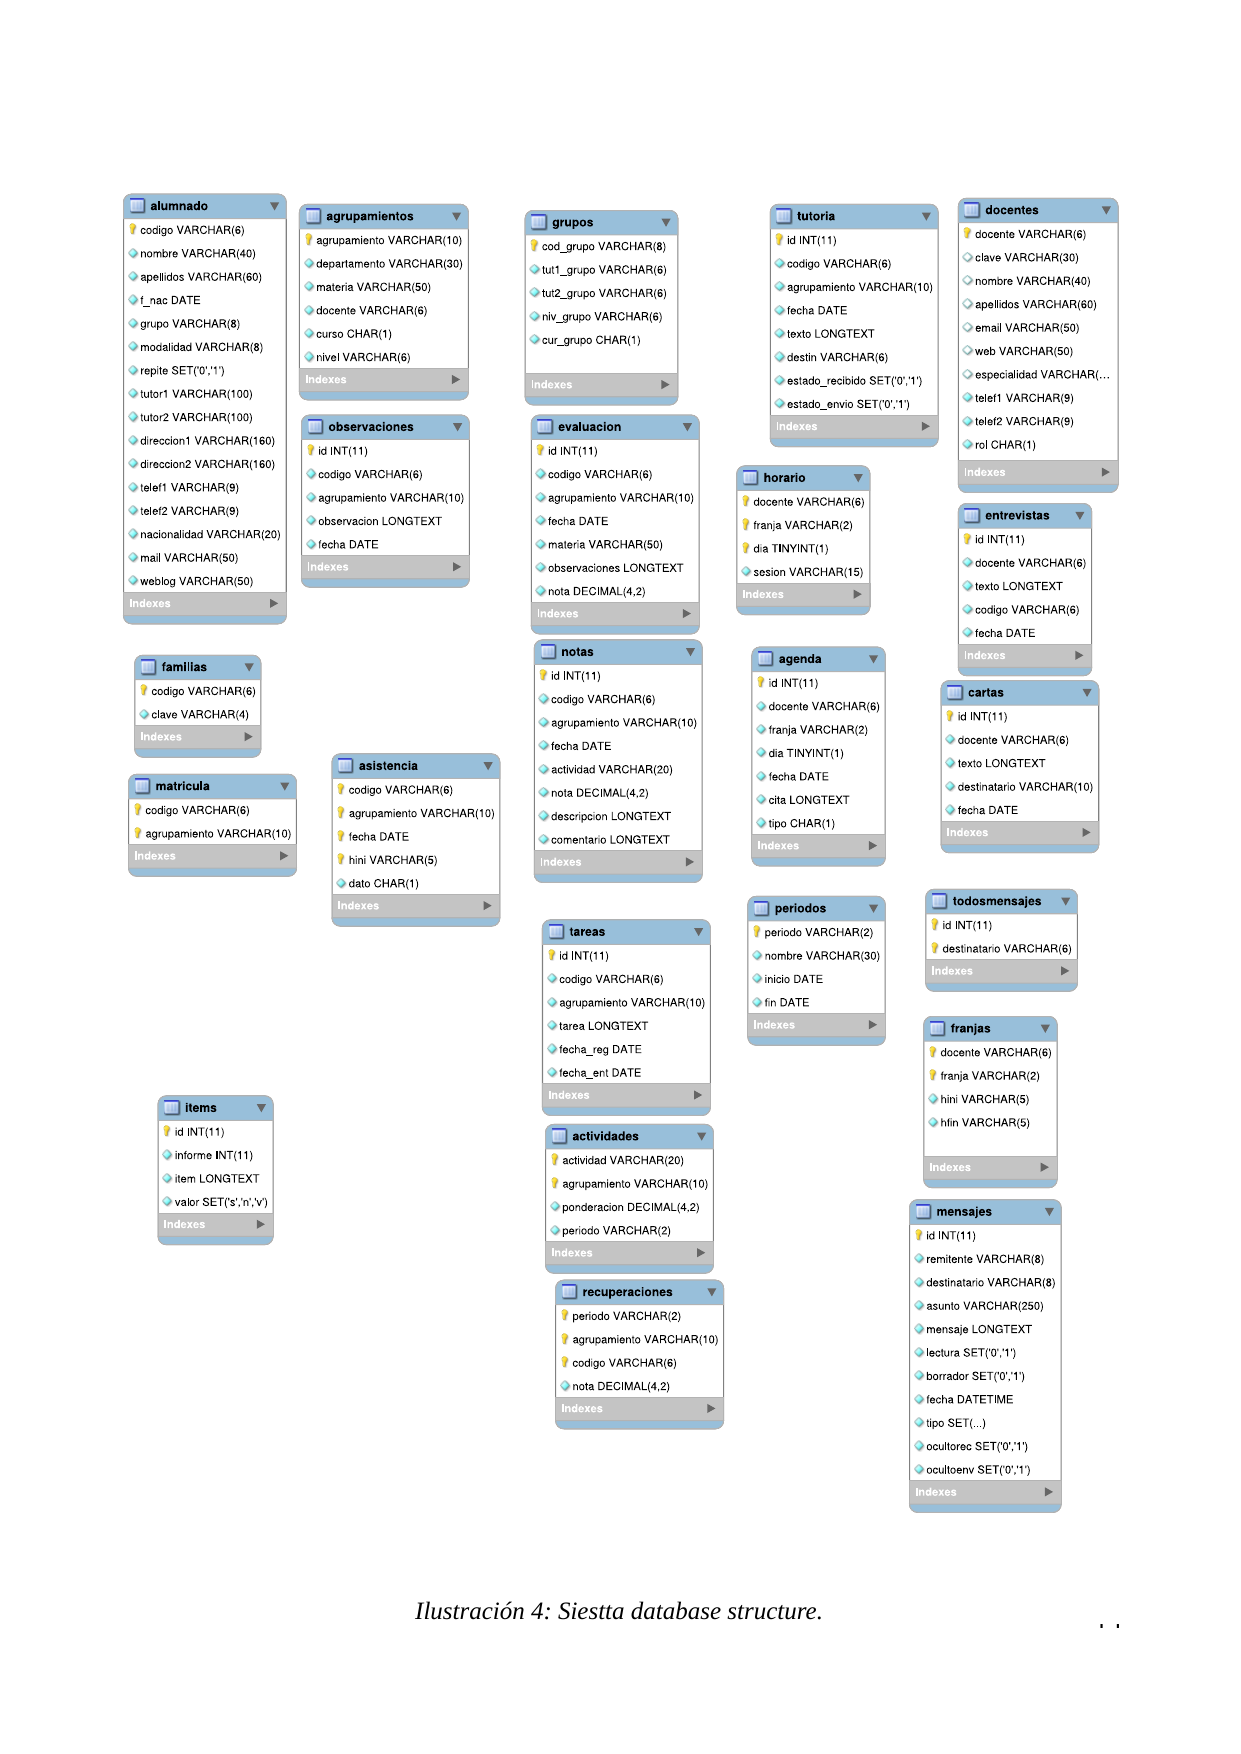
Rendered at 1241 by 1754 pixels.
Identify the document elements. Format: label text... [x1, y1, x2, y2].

text Ilustración 4: Siestta database structure. [118, 189, 1122, 1624]
